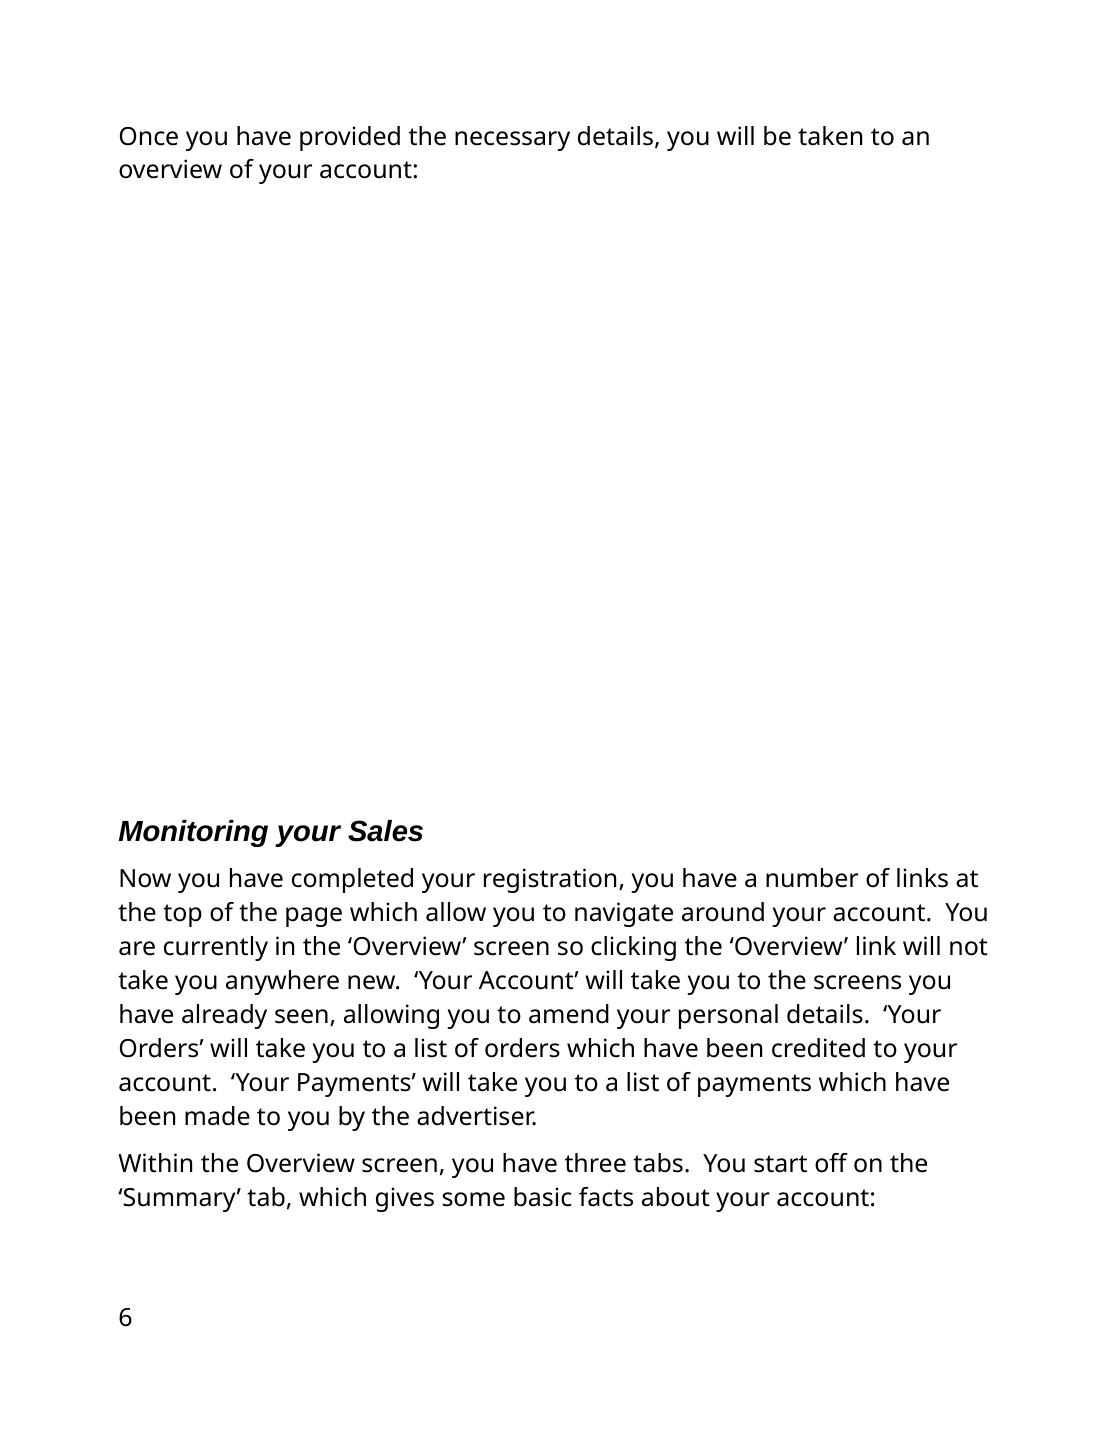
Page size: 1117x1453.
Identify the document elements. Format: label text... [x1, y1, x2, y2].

text Once you have provided the necessary details, you will be taken to an overview of your account: [118, 118, 999, 186]
text Within the Overview screen, you have three tabs. You start off on the ‘Summary’ tab, which gives some basic facts about your account: [118, 1145, 999, 1213]
subtitle Monitoring your Sales [118, 814, 999, 848]
text Now you have completed your registration, you have a number of links at the top of the page which allow you to navigate around your account. You are currently in the ‘Overview’ screen so clicking the ‘Overview’ link will not take you anywhere new. ‘Your Account’ will take you to the screens you have already seen, allowing you to amend your personal details. ‘Your Orders’ will take you to a list of orders which have been credited to your account. ‘Your Payments’ will take you to a list of payments which have been made to you by the advertiser. [118, 860, 999, 1133]
